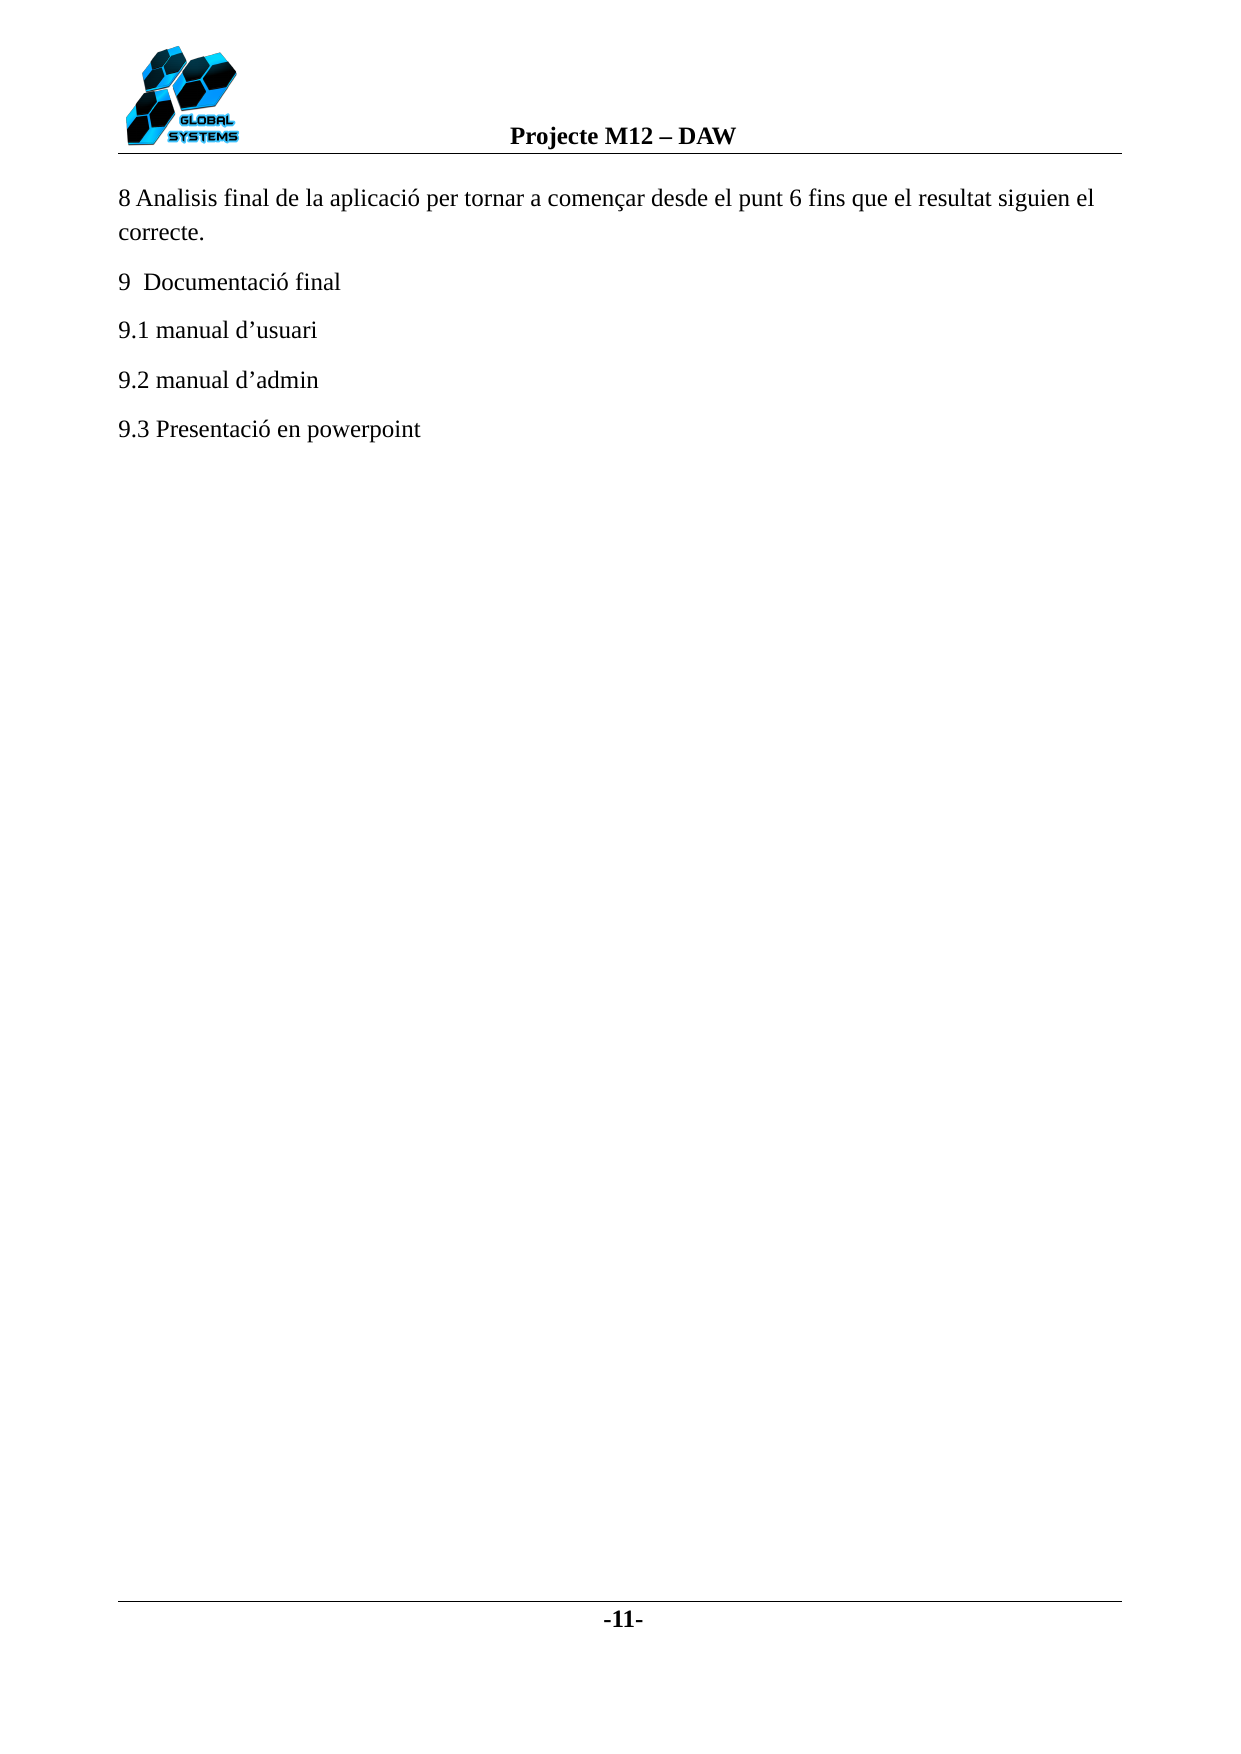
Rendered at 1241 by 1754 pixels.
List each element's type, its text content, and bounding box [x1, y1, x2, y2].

text 9.2 manual d’admin [118, 365, 1122, 393]
picture [121, 20, 244, 165]
text 8 Analisis final de la aplicació per tornar a començar desde el punt 6 fins que el resultat siguien el correcte. [118, 183, 1122, 246]
text 9.1 manual d’usuari [118, 316, 1122, 344]
text 9 Documentació final [118, 267, 1122, 295]
text 9.3 Presentació en powerpoint [118, 414, 1122, 442]
